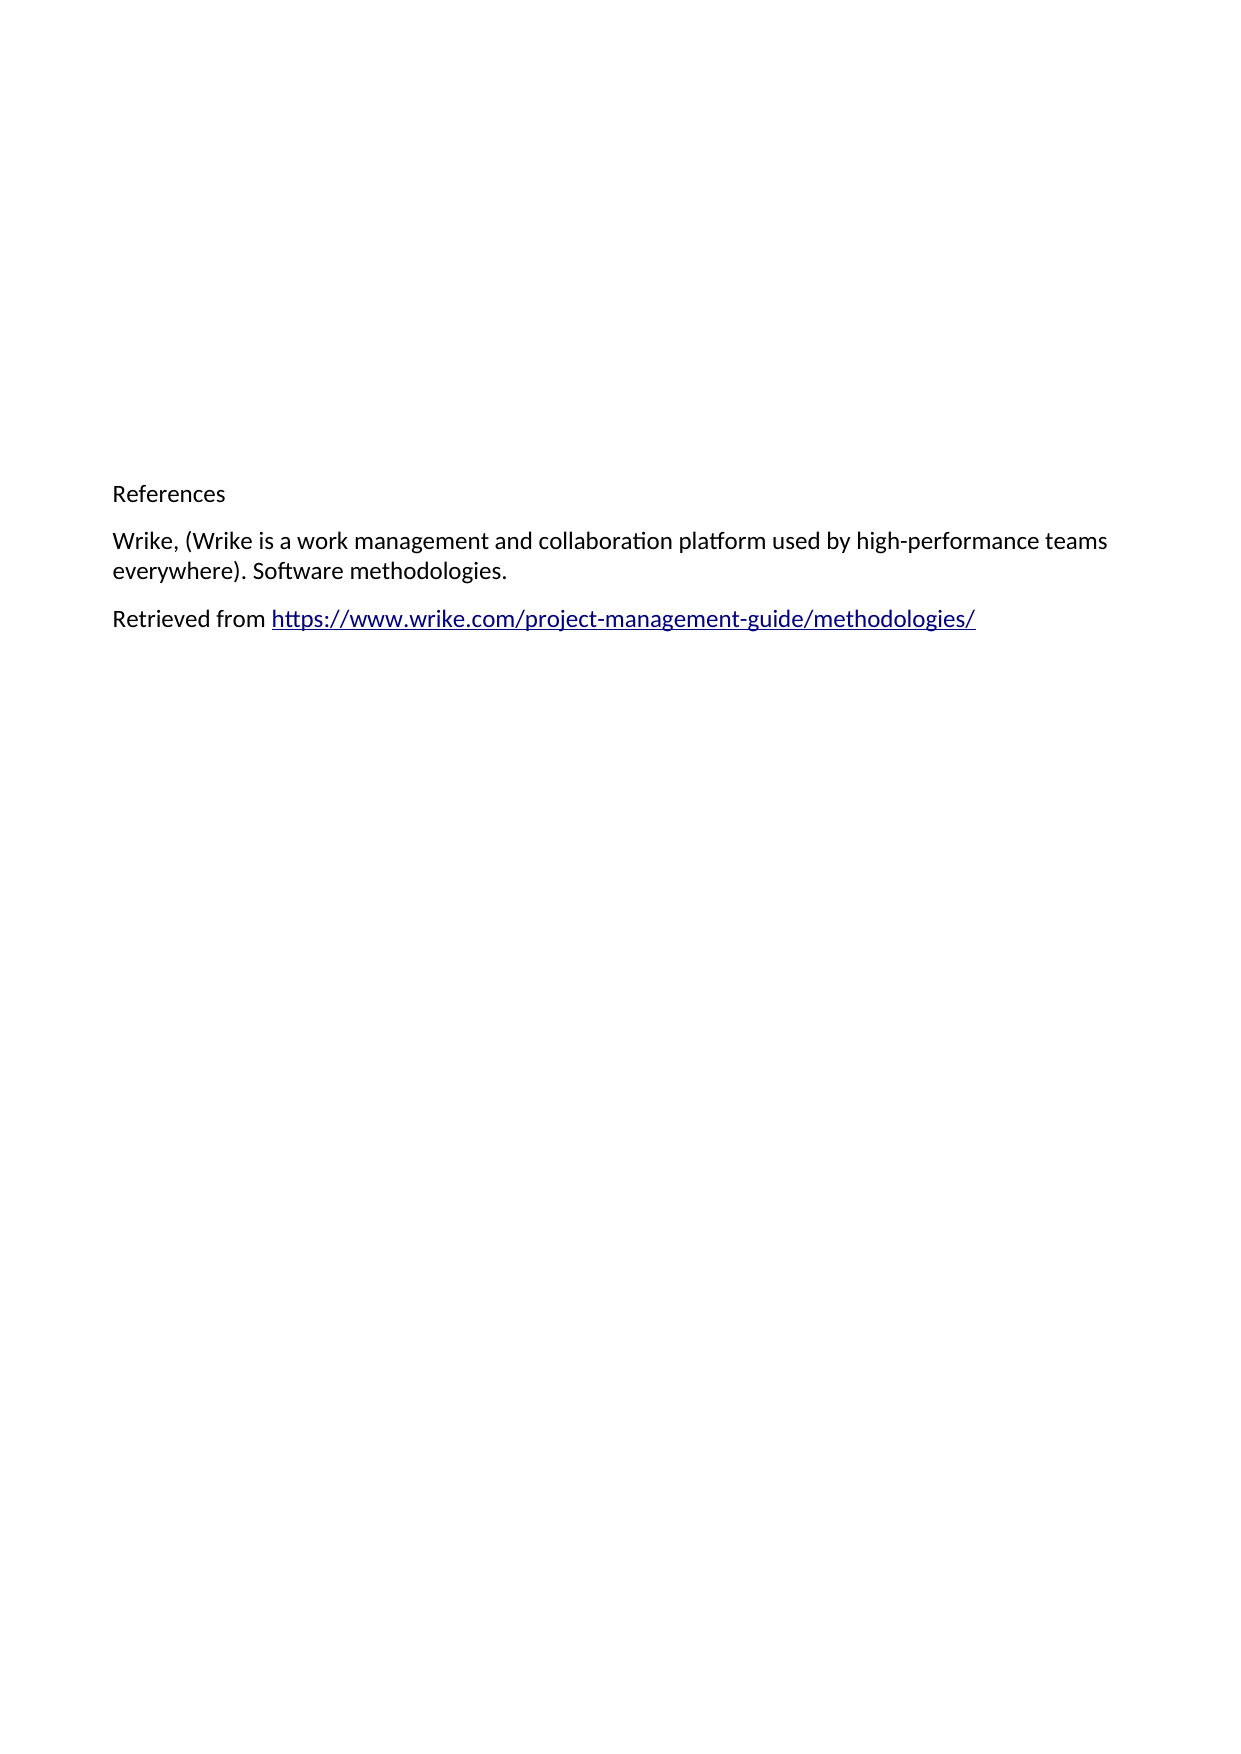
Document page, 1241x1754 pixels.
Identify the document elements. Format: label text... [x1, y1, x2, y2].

text Wrike, (Wrike is a work management and collaboration platform used by high-performance teams everywhere). Software methodologies. [112, 525, 1128, 586]
text References [112, 478, 1128, 508]
text Retrieved from https://www.wrike.com/project-management-guide/methodologies/ [112, 603, 1128, 633]
